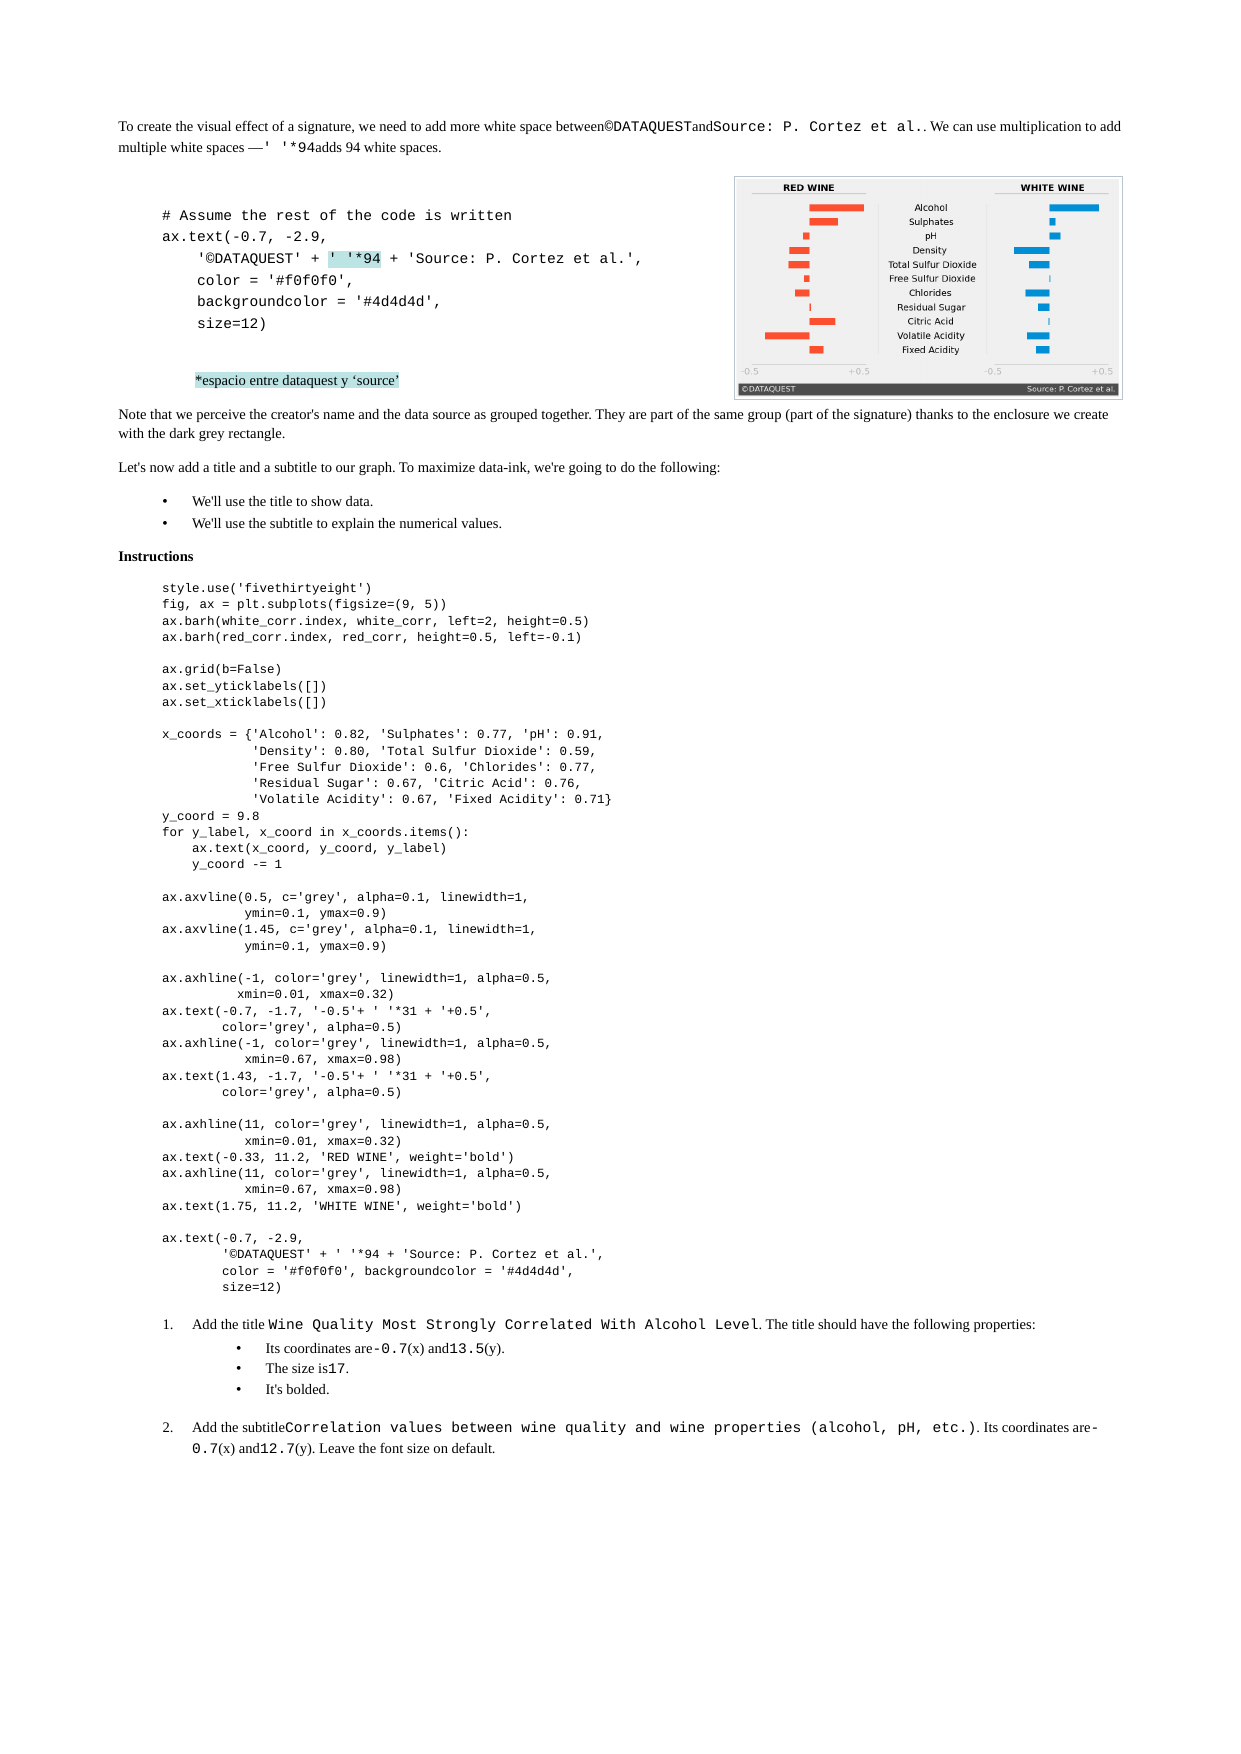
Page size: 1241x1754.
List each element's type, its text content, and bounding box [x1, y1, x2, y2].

text To create the visual effect of a signature, we need to add more white space between©DATAQUESTandSource: P. Cortez et al.. We can use multiplication to add multiple white spaces —' '*94adds 94 white spaces. [118, 118, 1122, 157]
text ax.axhline(-1, color='grey', linewidth=1, alpha=0.5, [162, 972, 1122, 986]
text color='grey', alpha=0.5) [162, 1086, 1122, 1100]
text ax.barh(white_corr.index, white_corr, left=2, height=0.5) [162, 614, 1122, 629]
text x_coords = {'Alcohol': 0.82, 'Sulphates': 0.77, 'pH': 0.91, [162, 728, 1122, 742]
text color = '#f0f0f0', [162, 273, 733, 289]
text ymin=0.1, ymax=0.9) [162, 939, 1122, 954]
list Its coordinates are-0.7(x) and13.5(y). [236, 1339, 1122, 1357]
text '©DATAQUEST' + ' '*94 + 'Source: P. Cortez et al.', [162, 1248, 1122, 1262]
text xmin=0.01, xmax=0.32) [162, 1134, 1122, 1149]
list Add the title Wine Quality Most Strongly Correlated With Alcohol Level. The title should have the following properties: [162, 1316, 1122, 1334]
picture [736, 179, 1119, 397]
text *espacio entre dataquest y ‘source’ [118, 372, 733, 388]
text ax.text(-0.7, -1.7, '-0.5'+ ' '*31 + '+0.5', [162, 1004, 1122, 1019]
text color='grey', alpha=0.5) [162, 1021, 1122, 1035]
text ax.set_xticklabels([]) [162, 696, 1122, 710]
text color = '#f0f0f0', backgroundcolor = '#4d4d4d', [162, 1264, 1122, 1279]
text ymin=0.1, ymax=0.9) [162, 907, 1122, 921]
text ax.text(1.43, -1.7, '-0.5'+ ' '*31 + '+0.5', [162, 1069, 1122, 1084]
text xmin=0.01, xmax=0.32) [162, 988, 1122, 1002]
text ax.grid(b=False) [162, 663, 1122, 677]
text backgroundcolor = '#4d4d4d', [162, 294, 733, 311]
text 'Density': 0.80, 'Total Sulfur Dioxide': 0.59, [162, 744, 1122, 759]
text Note that we perceive the creator's name and the data source as grouped together. They are part of the same group (part of the signature) thanks to the enclosure we create with the dark grey rectangle. [118, 405, 1122, 441]
text ax.axvline(1.45, c='grey', alpha=0.1, linewidth=1, [162, 923, 1122, 937]
list We'll use the subtitle to explain the numerical values. [162, 514, 1122, 531]
text size=12) [162, 316, 733, 333]
text y_coord = 9.8 [162, 809, 1122, 824]
text ax.text(-0.7, -2.9, [162, 229, 733, 246]
text ax.axhline(-1, color='grey', linewidth=1, alpha=0.5, [162, 1037, 1122, 1051]
text style.use('fivethirtyeight') [162, 582, 1122, 596]
list It's bolded. [236, 1381, 1122, 1397]
list We'll use the title to show data. [162, 492, 1122, 509]
text ax.axhline(11, color='grey', linewidth=1, alpha=0.5, [162, 1167, 1122, 1181]
text for y_label, x_coord in x_coords.items(): [162, 826, 1122, 840]
text '©DATAQUEST' + ' '*94 + 'Source: P. Cortez et al.', [162, 251, 733, 268]
text ax.text(-0.7, -2.9, [162, 1232, 1122, 1246]
text y_coord -= 1 [162, 858, 1122, 872]
list Add the subtitleCorrelation values between wine quality and wine properties (alcohol, pH, etc.). Its coordinates are-0.7(x) and12.7(y). Leave the font size on default. [162, 1419, 1122, 1458]
text Instructions [118, 548, 1122, 565]
list The size is17. [236, 1360, 1122, 1378]
text 'Volatile Acidity': 0.67, 'Fixed Acidity': 0.71} [162, 793, 1122, 807]
text ax.axvline(0.5, c='grey', alpha=0.1, linewidth=1, [162, 891, 1122, 905]
text xmin=0.67, xmax=0.98) [162, 1183, 1122, 1197]
text ax.text(x_coord, y_coord, y_label) [162, 842, 1122, 856]
text fig, ax = plt.subplots(figsize=(9, 5)) [162, 598, 1122, 612]
text xmin=0.67, xmax=0.98) [162, 1053, 1122, 1067]
text ax.barh(red_corr.index, red_corr, height=0.5, left=-0.1) [162, 631, 1122, 645]
text 'Residual Sugar': 0.67, 'Citric Acid': 0.76, [162, 777, 1122, 791]
text ax.text(-0.33, 11.2, 'RED WINE', weight='bold') [162, 1151, 1122, 1165]
text ax.set_yticklabels([]) [162, 679, 1122, 694]
text 'Free Sulfur Dioxide': 0.6, 'Chlorides': 0.77, [162, 761, 1122, 775]
text # Assume the rest of the code is written [162, 208, 733, 224]
text ax.text(1.75, 11.2, 'WHITE WINE', weight='bold') [162, 1199, 1122, 1214]
text Let's now add a title and a subtitle to our graph. To maximize data-ink, we're going to do the following: [118, 458, 1122, 475]
text ax.axhline(11, color='grey', linewidth=1, alpha=0.5, [162, 1118, 1122, 1132]
text size=12) [162, 1281, 1122, 1295]
